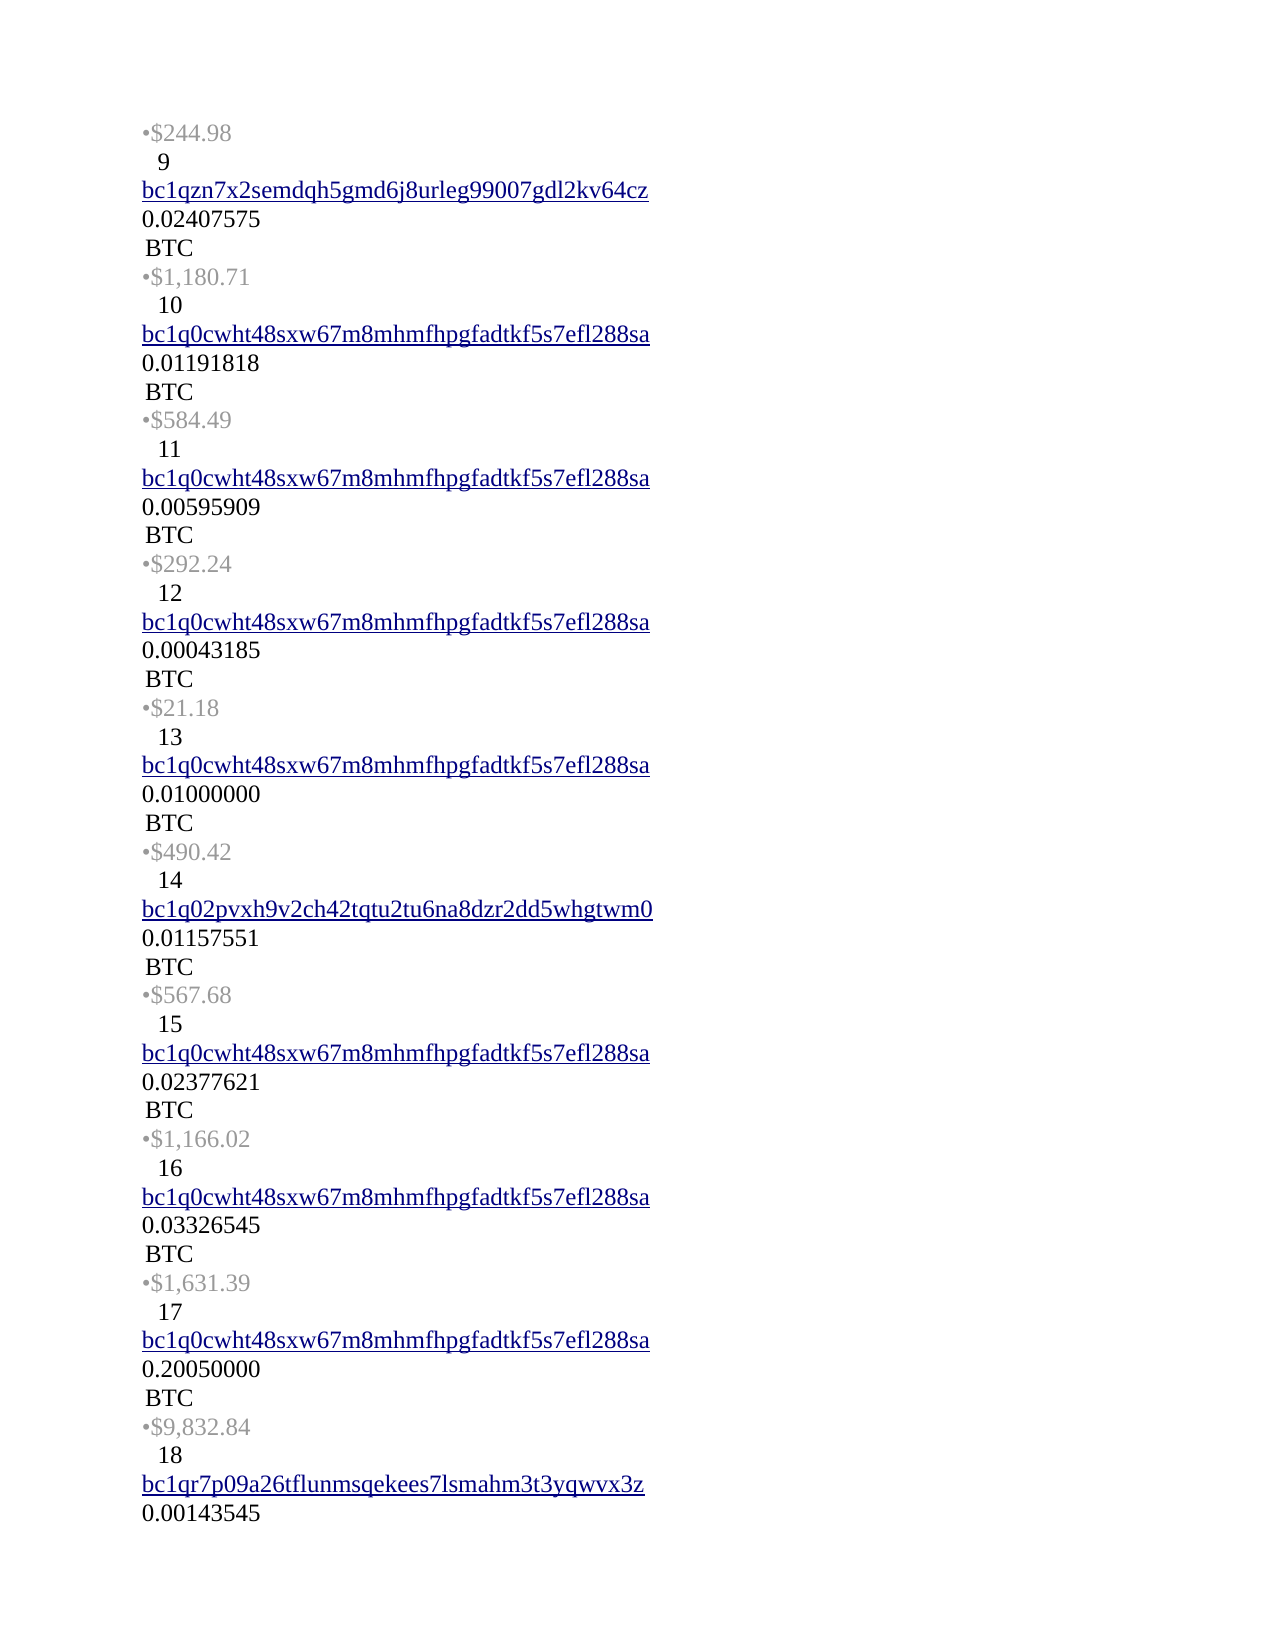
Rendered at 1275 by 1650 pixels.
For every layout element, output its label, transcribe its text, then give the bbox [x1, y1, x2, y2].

text •$584.49 [142, 406, 1157, 434]
text 10 [157, 291, 1157, 319]
text •$21.18 [142, 693, 1157, 722]
text BTC [145, 521, 1157, 549]
text BTC [145, 952, 1157, 981]
text BTC [145, 808, 1157, 837]
text 17 [157, 1297, 1157, 1326]
text 15 [157, 1009, 1157, 1038]
text bc1q0cwht48sxw67m8mhmfhpgfadtkf5s7efl288sa [142, 607, 1157, 636]
text 9 [157, 147, 1157, 176]
text 0.02407575 [142, 204, 1157, 233]
text bc1q0cwht48sxw67m8mhmfhpgfadtkf5s7efl288sa [142, 1182, 1157, 1211]
text •$567.68 [142, 981, 1157, 1009]
text 0.01000000 [142, 779, 1157, 808]
text •$490.42 [142, 837, 1157, 866]
text •$1,166.02 [142, 1124, 1157, 1153]
text •$1,631.39 [142, 1268, 1157, 1297]
text •$292.24 [142, 549, 1157, 578]
text 11 [157, 434, 1157, 463]
text BTC [145, 233, 1157, 262]
text 13 [157, 722, 1157, 751]
text BTC [145, 1239, 1157, 1268]
text BTC [145, 1096, 1157, 1124]
text 0.03326545 [142, 1211, 1157, 1239]
text bc1q0cwht48sxw67m8mhmfhpgfadtkf5s7efl288sa [142, 1038, 1157, 1067]
text bc1q02pvxh9v2ch42tqtu2tu6na8dzr2dd5whgtwm0 [142, 894, 1157, 923]
text bc1q0cwht48sxw67m8mhmfhpgfadtkf5s7efl288sa [142, 463, 1157, 492]
text bc1q0cwht48sxw67m8mhmfhpgfadtkf5s7efl288sa [142, 751, 1157, 779]
text bc1q0cwht48sxw67m8mhmfhpgfadtkf5s7efl288sa [142, 1326, 1157, 1354]
text bc1q0cwht48sxw67m8mhmfhpgfadtkf5s7efl288sa [142, 319, 1157, 348]
text 14 [157, 866, 1157, 894]
text 0.00143545 [142, 1498, 1157, 1527]
text 16 [157, 1153, 1157, 1182]
text 0.00595909 [142, 492, 1157, 521]
text BTC [145, 664, 1157, 693]
text 0.01157551 [142, 923, 1157, 952]
text •$1,180.71 [142, 262, 1157, 291]
text bc1qr7p09a26tflunmsqekees7lsmahm3t3yqwvx3z [142, 1469, 1157, 1498]
text BTC [145, 1383, 1157, 1412]
text 0.01191818 [142, 348, 1157, 377]
text 18 [157, 1441, 1157, 1469]
text •$244.98 [142, 118, 1157, 147]
text 0.02377621 [142, 1067, 1157, 1096]
text 0.20050000 [142, 1354, 1157, 1383]
text 0.00043185 [142, 636, 1157, 664]
text bc1qzn7x2semdqh5gmd6j8urleg99007gdl2kv64cz [142, 176, 1157, 204]
text 12 [157, 578, 1157, 607]
text BTC [145, 377, 1157, 406]
text •$9,832.84 [142, 1412, 1157, 1441]
